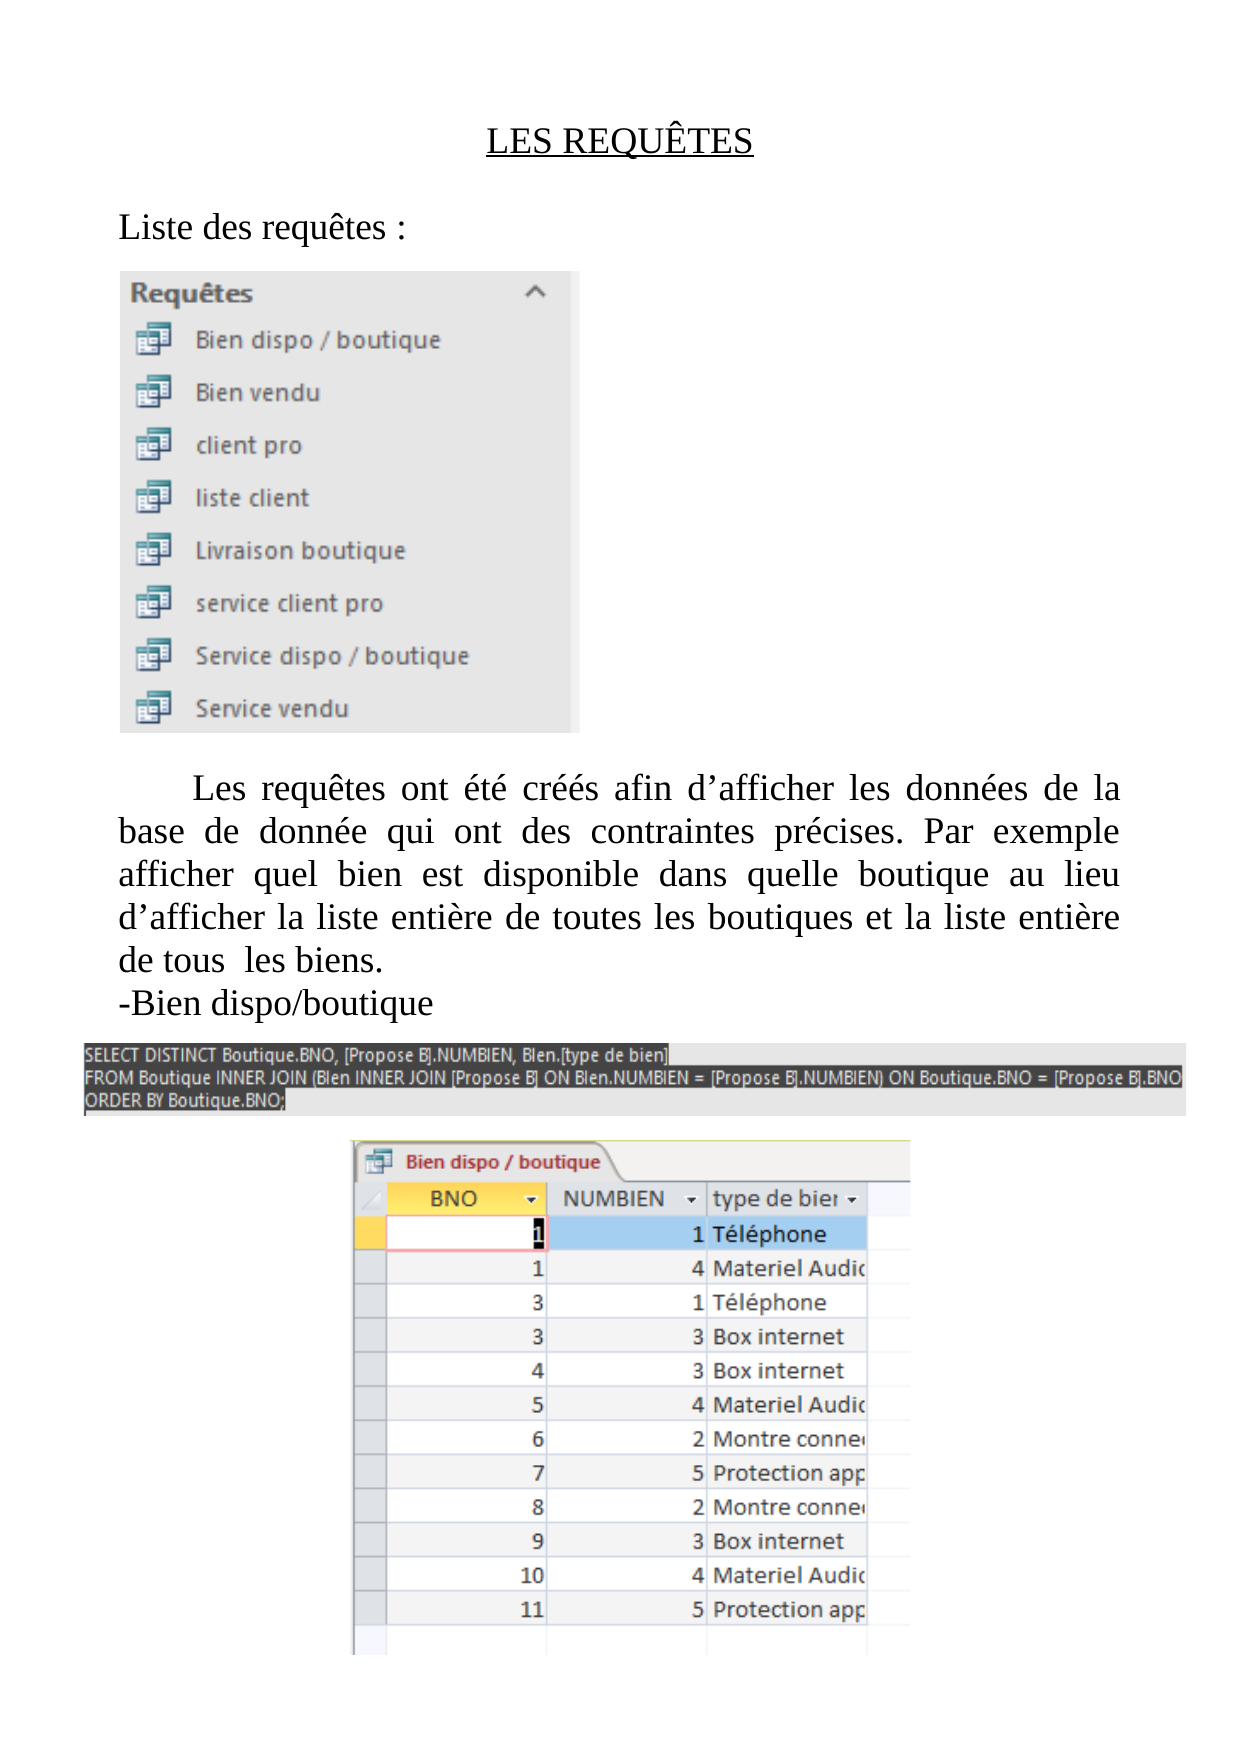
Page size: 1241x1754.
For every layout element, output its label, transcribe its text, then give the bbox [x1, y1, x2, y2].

text Les requêtes ont été créés afin d’afficher les données de la base de donnée qui ont des contraintes précises. Par exemple afficher quel bien est disponible dans quelle boutique au lieu d’afficher la liste entière de toutes les boutiques et la liste entière de tous les biens. [118, 765, 1122, 981]
text Liste des requêtes : [118, 204, 1122, 247]
picture [83, 1043, 1187, 1116]
picture [119, 271, 580, 733]
text -Bien dispo/boutique [118, 981, 1122, 1024]
picture [350, 1140, 911, 1655]
text LES REQUÊTES [118, 118, 1122, 161]
